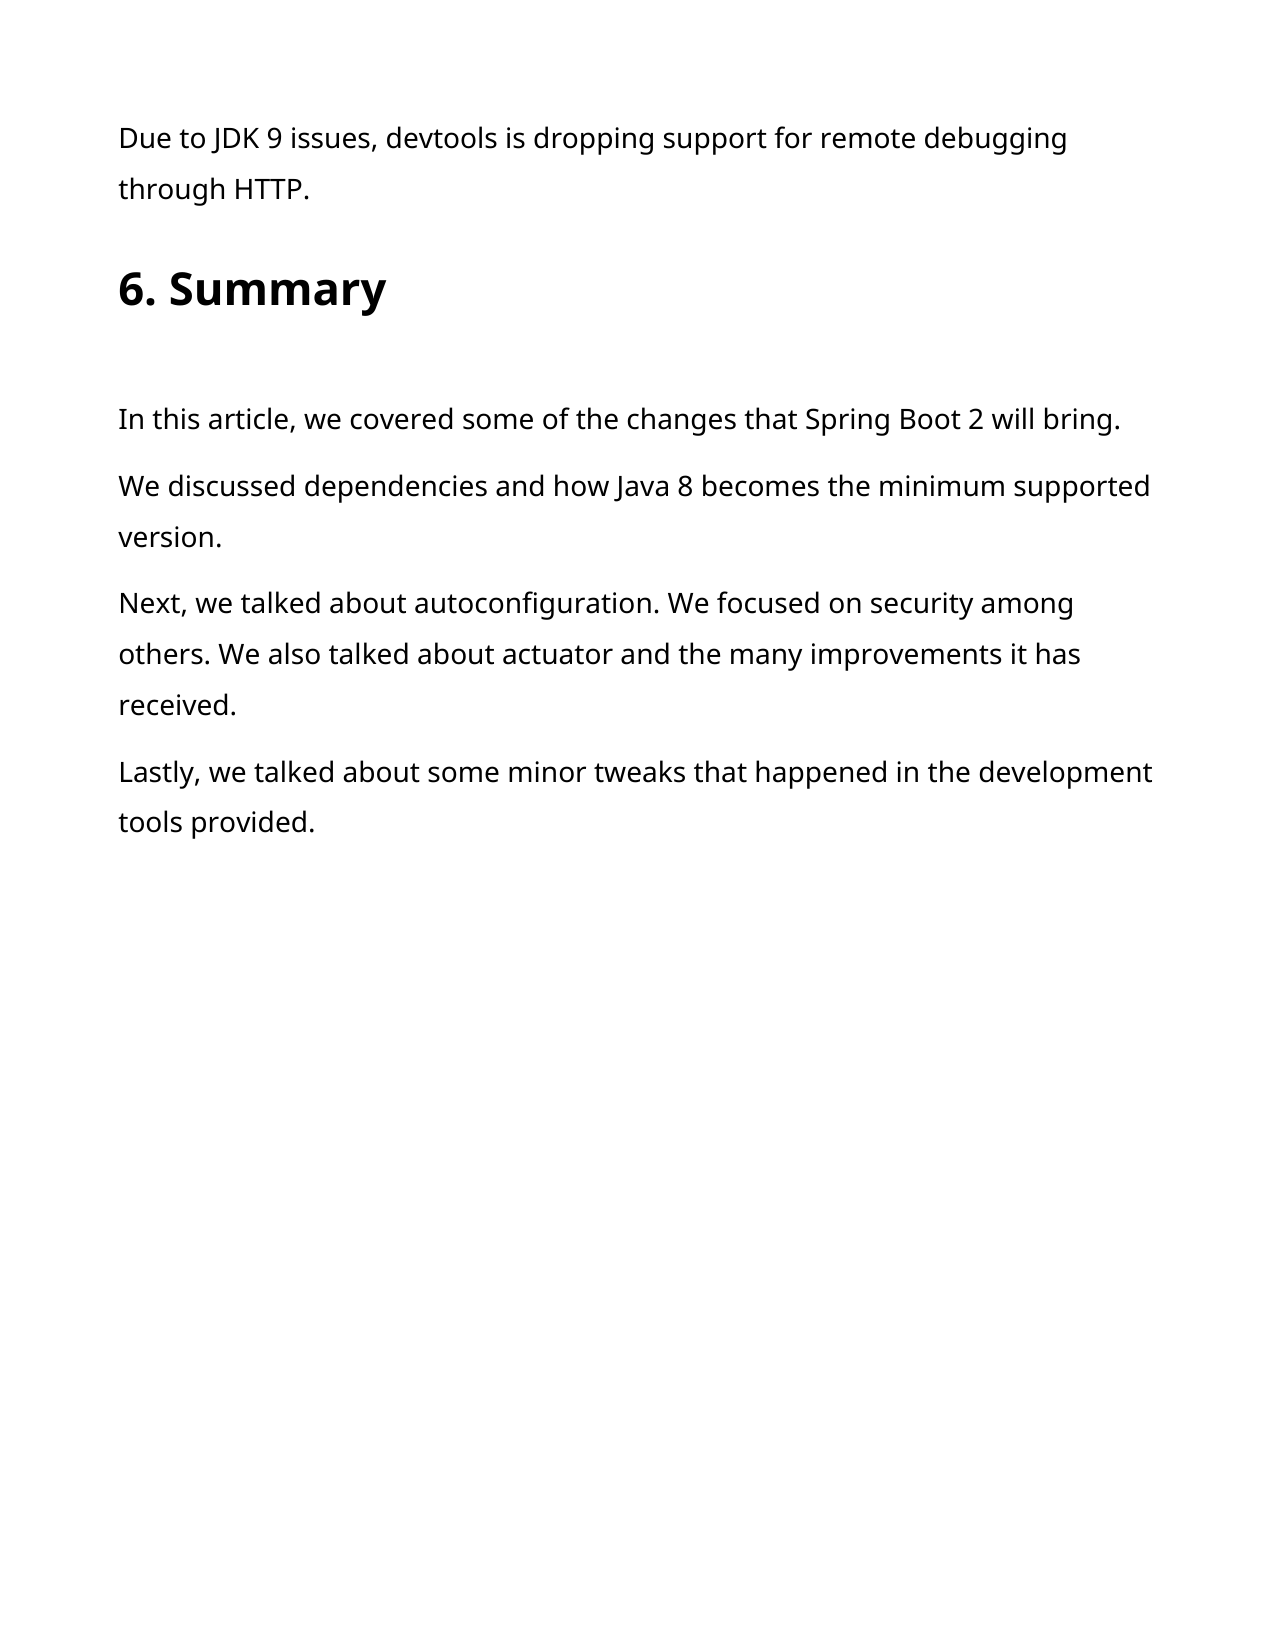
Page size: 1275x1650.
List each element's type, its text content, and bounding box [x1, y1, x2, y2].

subtitle 6. Summary [118, 256, 1157, 318]
text Next, we talked about autoconfiguration. We focused on security among others. We also talked about actuator and the many improvements it has received. [118, 583, 1157, 724]
text We discussed dependencies and how Java 8 becomes the minimum supported version. [118, 466, 1157, 555]
text Lastly, we talked about some minor tweaks that happened in the development tools provided. [118, 752, 1157, 841]
text In this article, we covered some of the changes that Spring Boot 2 will bring. [118, 399, 1157, 438]
text Due to JDK 9 issues, devtools is dropping support for remote debugging through HTTP. [118, 118, 1157, 207]
